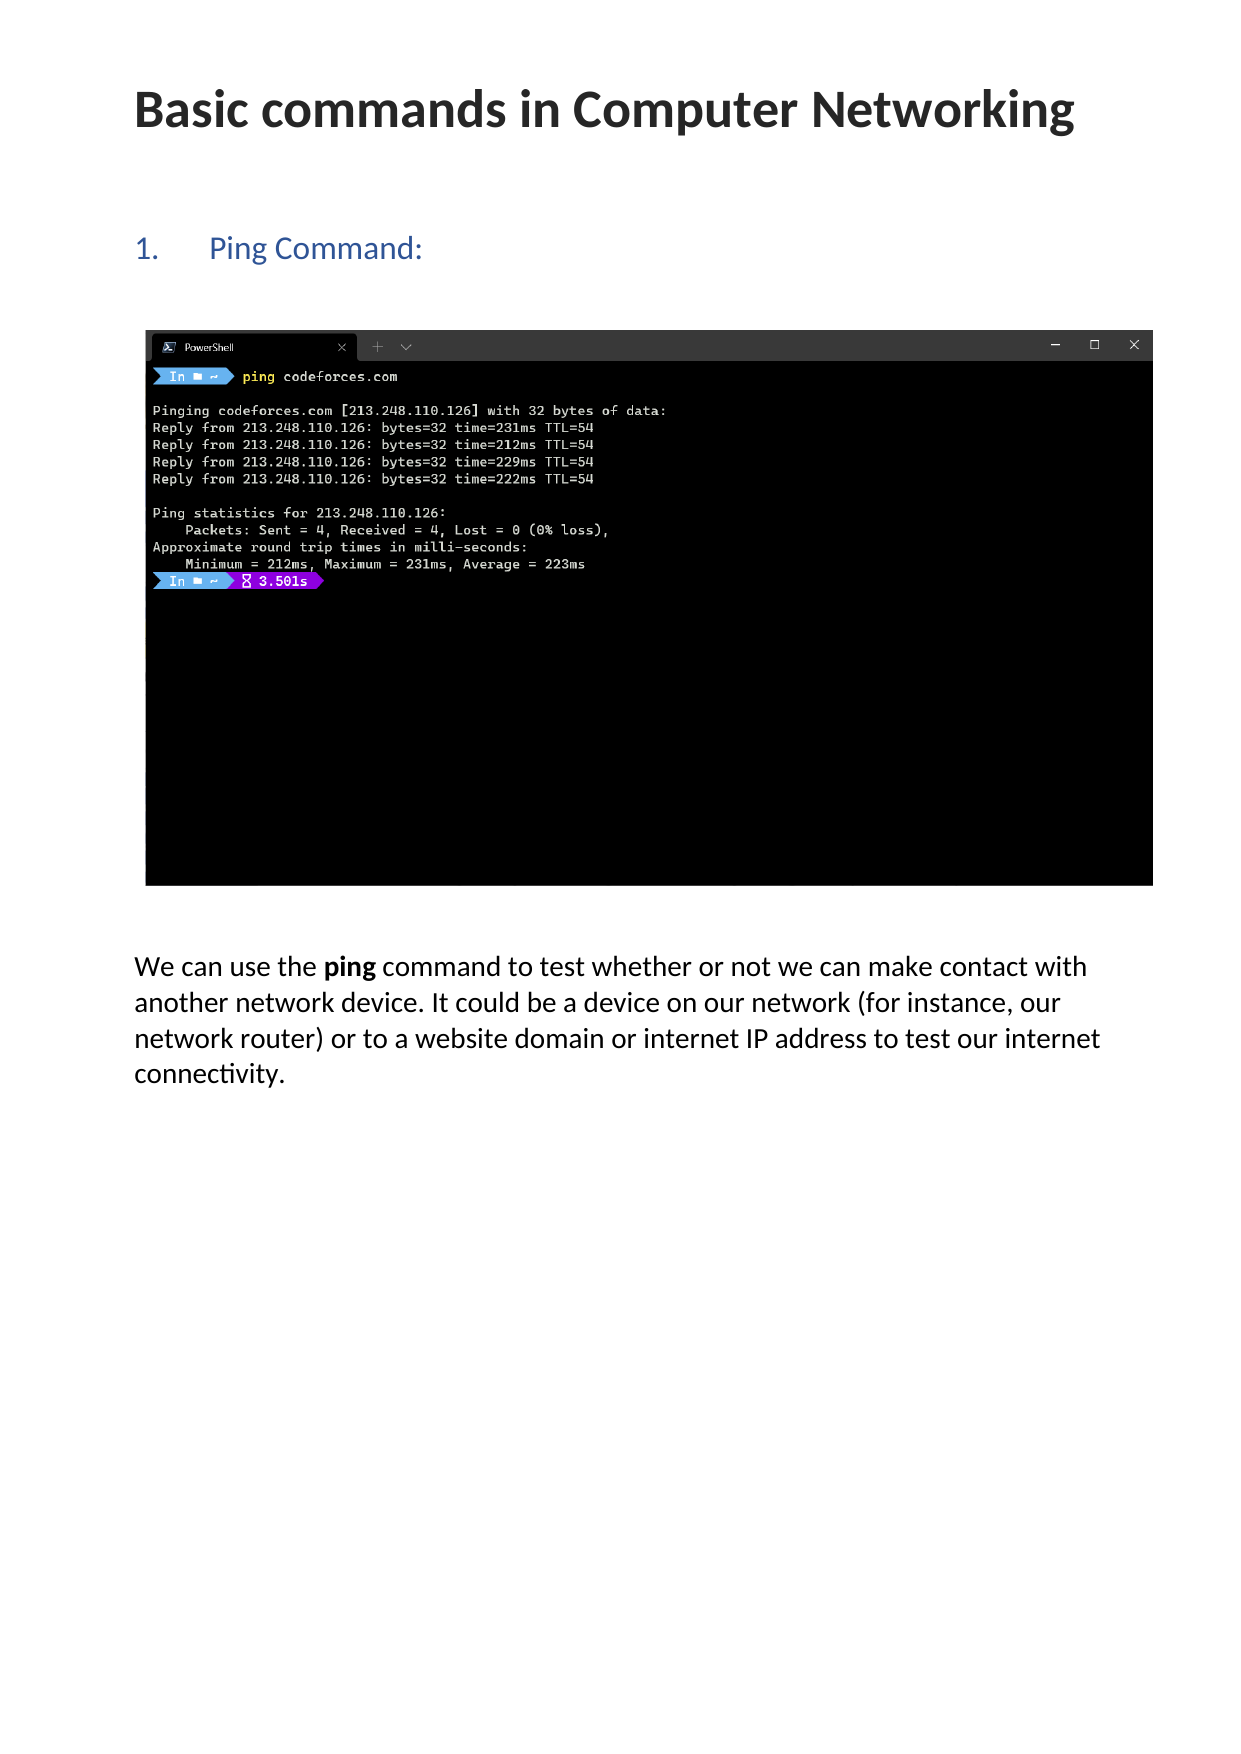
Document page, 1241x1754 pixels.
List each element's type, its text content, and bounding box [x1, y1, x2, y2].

text We can use the ping command to test whether or not we can make contact with another network device. It could be a device on our network (for instance, our network router) or to a website domain or internet IP address to test our internet connectivity. [134, 948, 1165, 1091]
subtitle Ping Command: [134, 227, 1165, 268]
title Basic commands in Computer Networking [134, 75, 1165, 141]
table_header [135, 300, 1164, 917]
picture [145, 330, 1153, 886]
